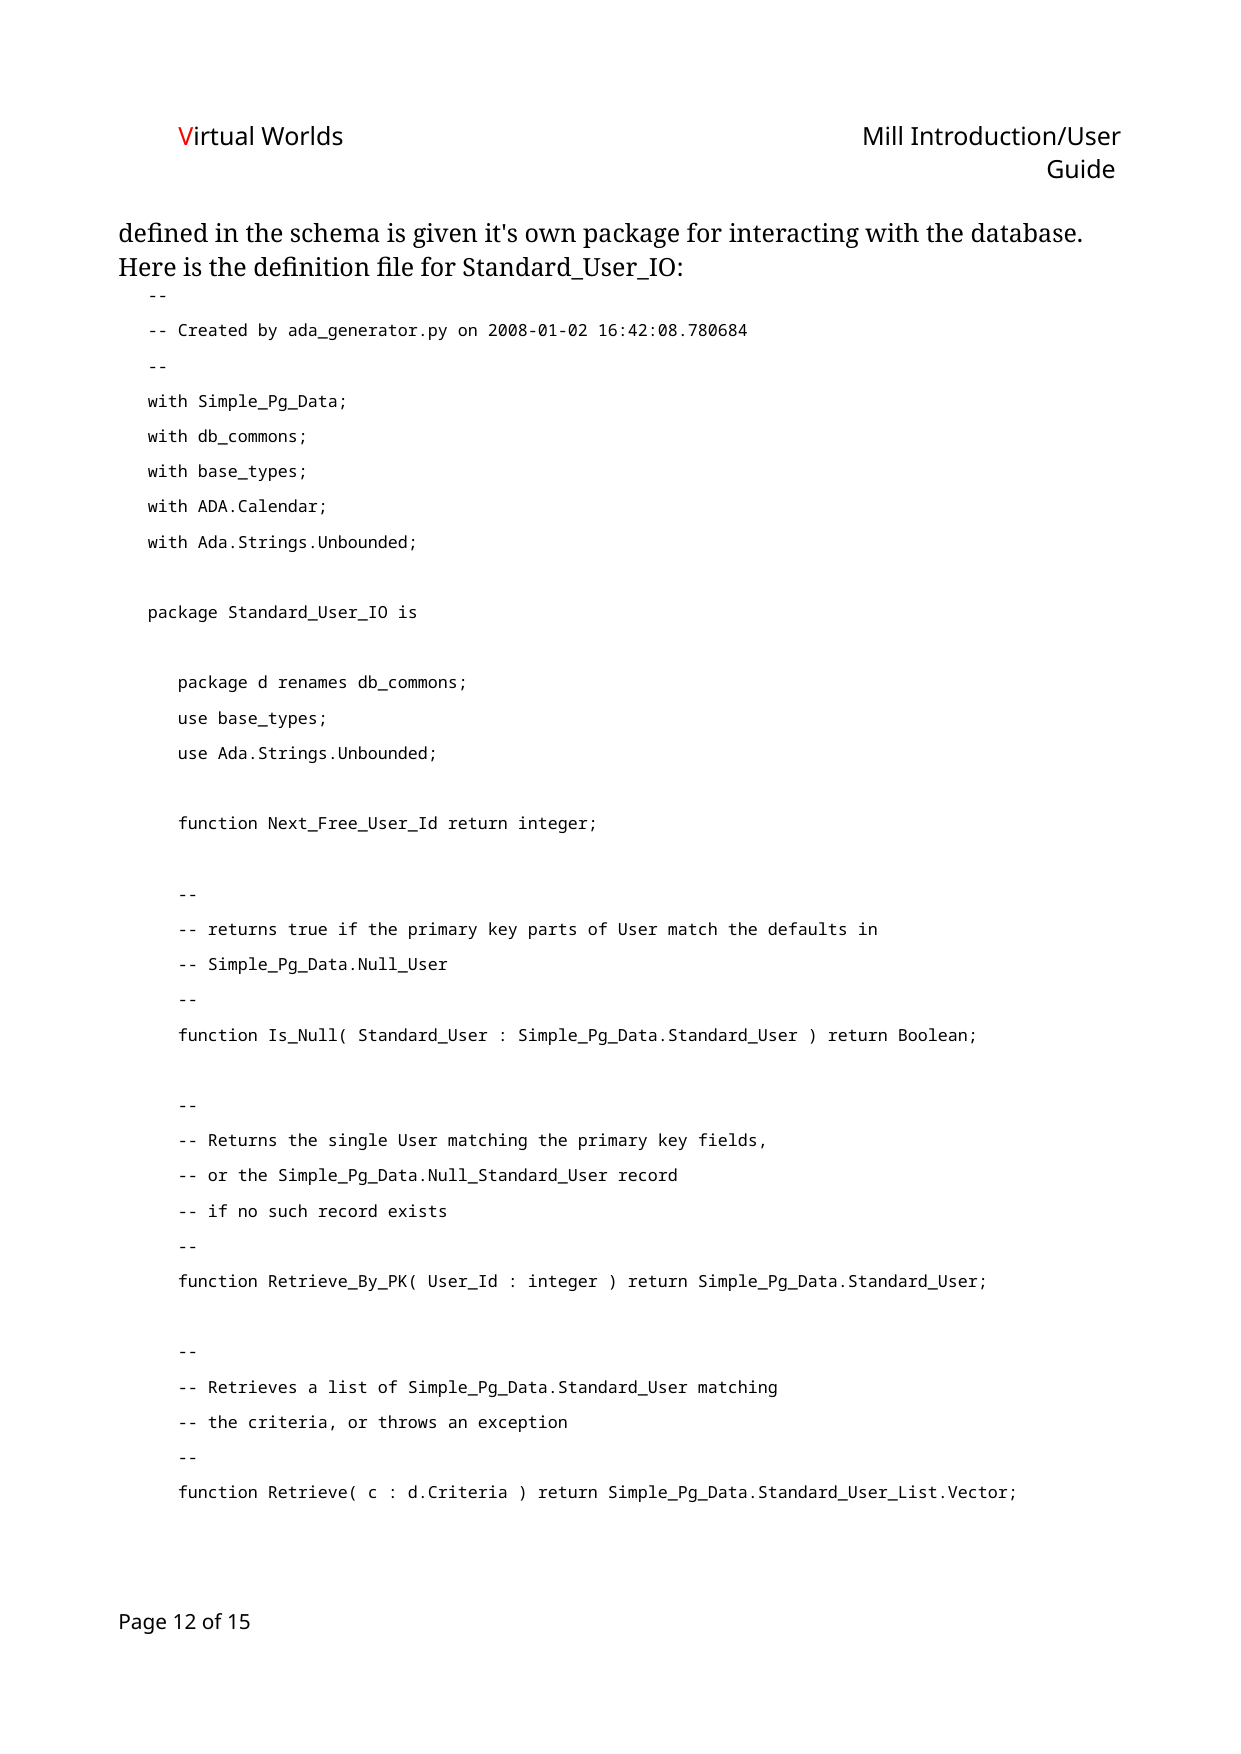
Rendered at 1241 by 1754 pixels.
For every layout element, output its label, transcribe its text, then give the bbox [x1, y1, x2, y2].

text -- [148, 1340, 1122, 1363]
text with Ada.Strings.Unbounded; [148, 530, 1122, 553]
text -- [148, 1094, 1122, 1116]
text -- Created by ada_generator.py on 2008-01-02 16:42:08.780684 [148, 319, 1122, 342]
text function Next_Free_User_Id return integer; [148, 812, 1122, 835]
text use Ada.Strings.Unbounded; [148, 742, 1122, 764]
text -- [148, 882, 1122, 905]
text -- or the Simple_Pg_Data.Null_Standard_User record [148, 1164, 1122, 1187]
text -- [148, 1234, 1122, 1257]
text function Is_Null( Standard_User : Simple_Pg_Data.Standard_User ) return Boolean; [148, 1023, 1122, 1046]
text use base_types; [148, 706, 1122, 729]
text -- returns true if the primary key parts of User match the defaults in [148, 918, 1122, 940]
text package d renames db_commons; [148, 671, 1122, 694]
text defined in the schema is given it's own package for interacting with the database. Here is the definition file for Standard_User_IO: [118, 216, 1122, 284]
text -- if no such record exists [148, 1199, 1122, 1222]
text -- the criteria, or throws an exception [148, 1411, 1122, 1433]
text -- [148, 284, 1122, 307]
text -- Simple_Pg_Data.Null_User [148, 953, 1122, 976]
text with base_types; [148, 460, 1122, 483]
text with Simple_Pg_Data; [148, 389, 1122, 412]
text function Retrieve_By_PK( User_Id : integer ) return Simple_Pg_Data.Standard_User; [148, 1270, 1122, 1292]
text -- Returns the single User matching the primary key fields, [148, 1129, 1122, 1152]
text package Standard_User_IO is [148, 601, 1122, 623]
text function Retrieve( c : d.Criteria ) return Simple_Pg_Data.Standard_User_List.Vector; [148, 1481, 1122, 1504]
text with db_commons; [148, 425, 1122, 447]
text -- [148, 988, 1122, 1011]
text -- [148, 1446, 1122, 1468]
text -- [148, 354, 1122, 377]
text with ADA.Calendar; [148, 495, 1122, 518]
text -- Retrieves a list of Simple_Pg_Data.Standard_User matching [148, 1375, 1122, 1398]
